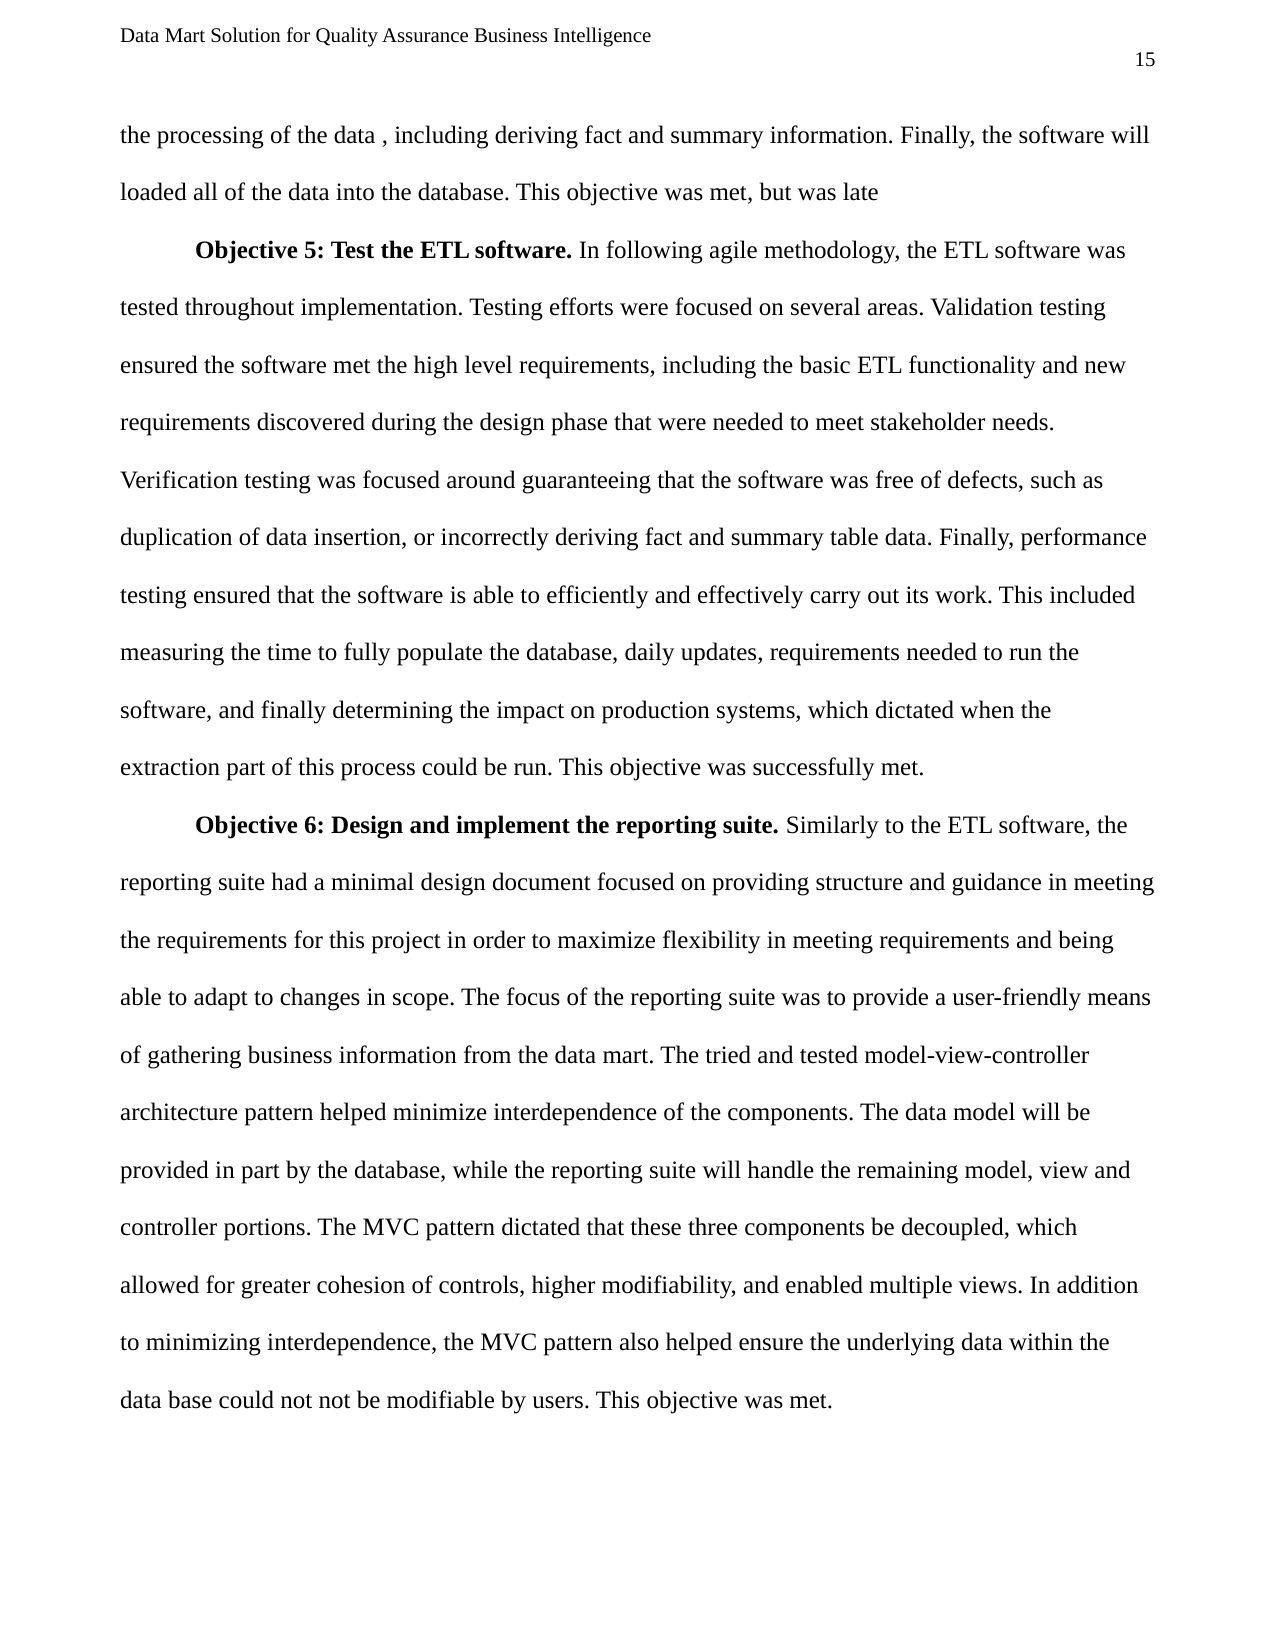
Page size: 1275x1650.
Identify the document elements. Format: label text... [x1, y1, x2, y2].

text the processing of the data , including deriving fact and summary information. Finally, the software will loaded all of the data into the database. This objective was met, but was late [120, 120, 1155, 206]
text Objective 5: Test the ETL software. In following agile methodology, the ETL software was tested throughout implementation. Testing efforts were focused on several areas. Validation testing ensured the software met the high level requirements, including the basic ETL functionality and new requirements discovered during the design phase that were needed to meet stakeholder needs. Verification testing was focused around guaranteeing that the software was free of defects, such as duplication of data insertion, or incorrectly deriving fact and summary table data. Finally, performance testing ensured that the software is able to efficiently and effectively carry out its work. This included measuring the time to fully populate the database, daily updates, requirements needed to run the software, and finally determining the impact on production systems, which dictated when the extraction part of this process could be run. This objective was successfully met. [120, 235, 1155, 781]
text Objective 6: Design and implement the reporting suite. Similarly to the ETL software, the reporting suite had a minimal design document focused on providing structure and guidance in meeting the requirements for this project in order to maximize flexibility in meeting requirements and being able to adapt to changes in scope. The focus of the reporting suite was to provide a user-friendly means of gathering business information from the data mart. The tried and tested model-view-controller architecture pattern helped minimize interdependence of the components. The data model will be provided in part by the database, while the reporting suite will handle the remaining model, view and controller portions. The MVC pattern dictated that these three components be decoupled, which allowed for greater cohesion of controls, higher modifiability, and enabled multiple views. In addition to minimizing interdependence, the MVC pattern also helped ensure the underlying data within the data base could not not be modifiable by users. This objective was met. [120, 810, 1155, 1414]
